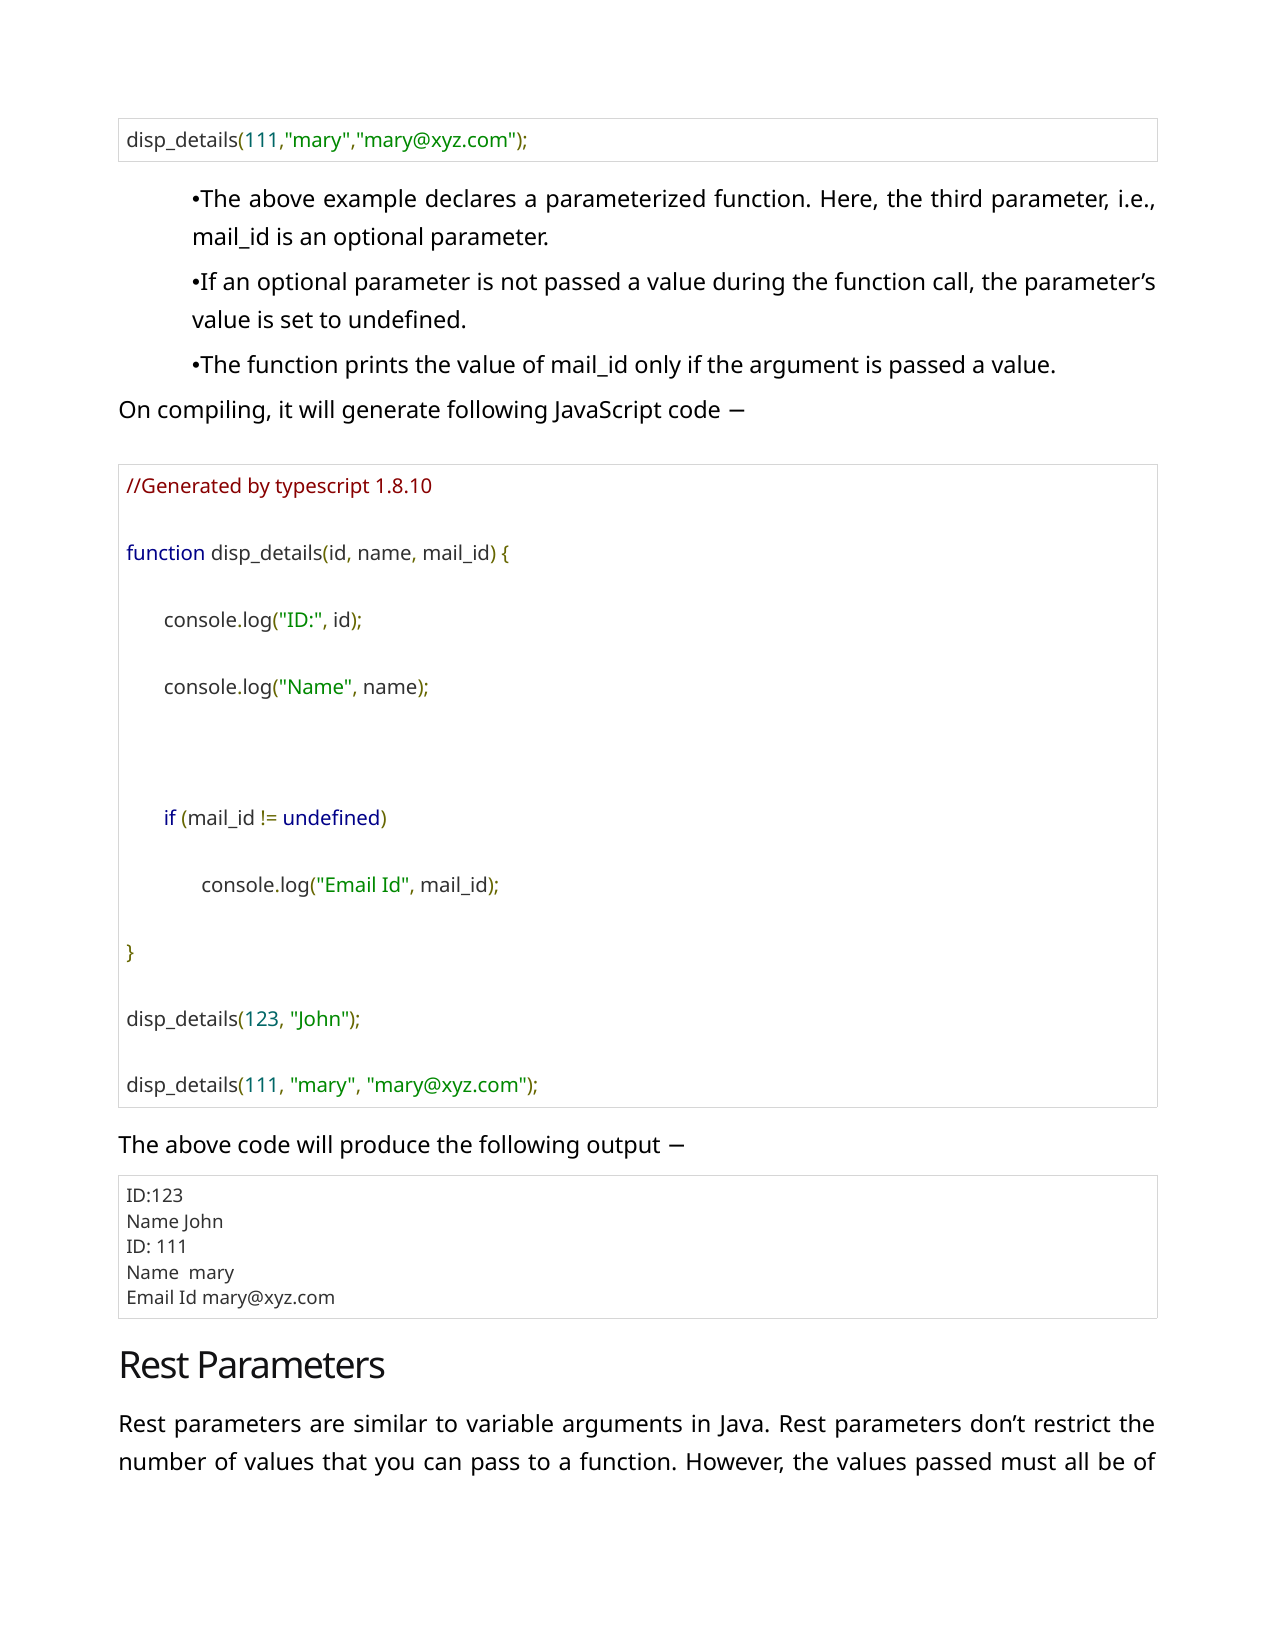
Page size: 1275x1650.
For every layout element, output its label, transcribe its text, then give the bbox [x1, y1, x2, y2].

text ID: 111 [119, 1226, 1157, 1251]
text Name mary [119, 1251, 1157, 1277]
text disp_details(111, "mary", "mary@xyz.com"); [119, 1063, 1157, 1107]
text Email Id mary@xyz.com [119, 1277, 1157, 1318]
subtitle Rest Parameters [118, 1339, 1157, 1390]
text The above code will produce the following output − [118, 1122, 1157, 1160]
text //Generated by typescript 1.8.10 [119, 465, 1157, 499]
list The above example declares a parameterized function. Here, the third parameter, i.e., mail_id is an optional parameter. [118, 177, 1157, 252]
list If an optional parameter is not passed a value during the function call, the parameter’s value is set to undefined. [118, 260, 1157, 335]
text disp_details(111,"mary","mary@xyz.com"); [119, 119, 1157, 161]
text console.log("Email Id", mail_id); [119, 863, 1157, 898]
text Name John [119, 1200, 1157, 1226]
text console.log("ID:", id); [119, 597, 1157, 633]
text On compiling, it will generate following JavaScript code − [118, 388, 1157, 426]
text Rest parameters are similar to variable arguments in Java. Rest parameters don’t restrict the number of values that you can pass to a function. However, the values passed must all be of [118, 1402, 1157, 1477]
text console.log("Name", name); [119, 664, 1157, 700]
list The function prints the value of mail_id only if the argument is passed a value. [118, 343, 1157, 380]
text } [119, 930, 1157, 965]
text disp_details(123, "John"); [119, 996, 1157, 1032]
text ID:123 [119, 1176, 1157, 1200]
text function disp_details(id, name, mail_id) { [119, 531, 1157, 566]
text if (mail_id != undefined) [119, 796, 1157, 831]
